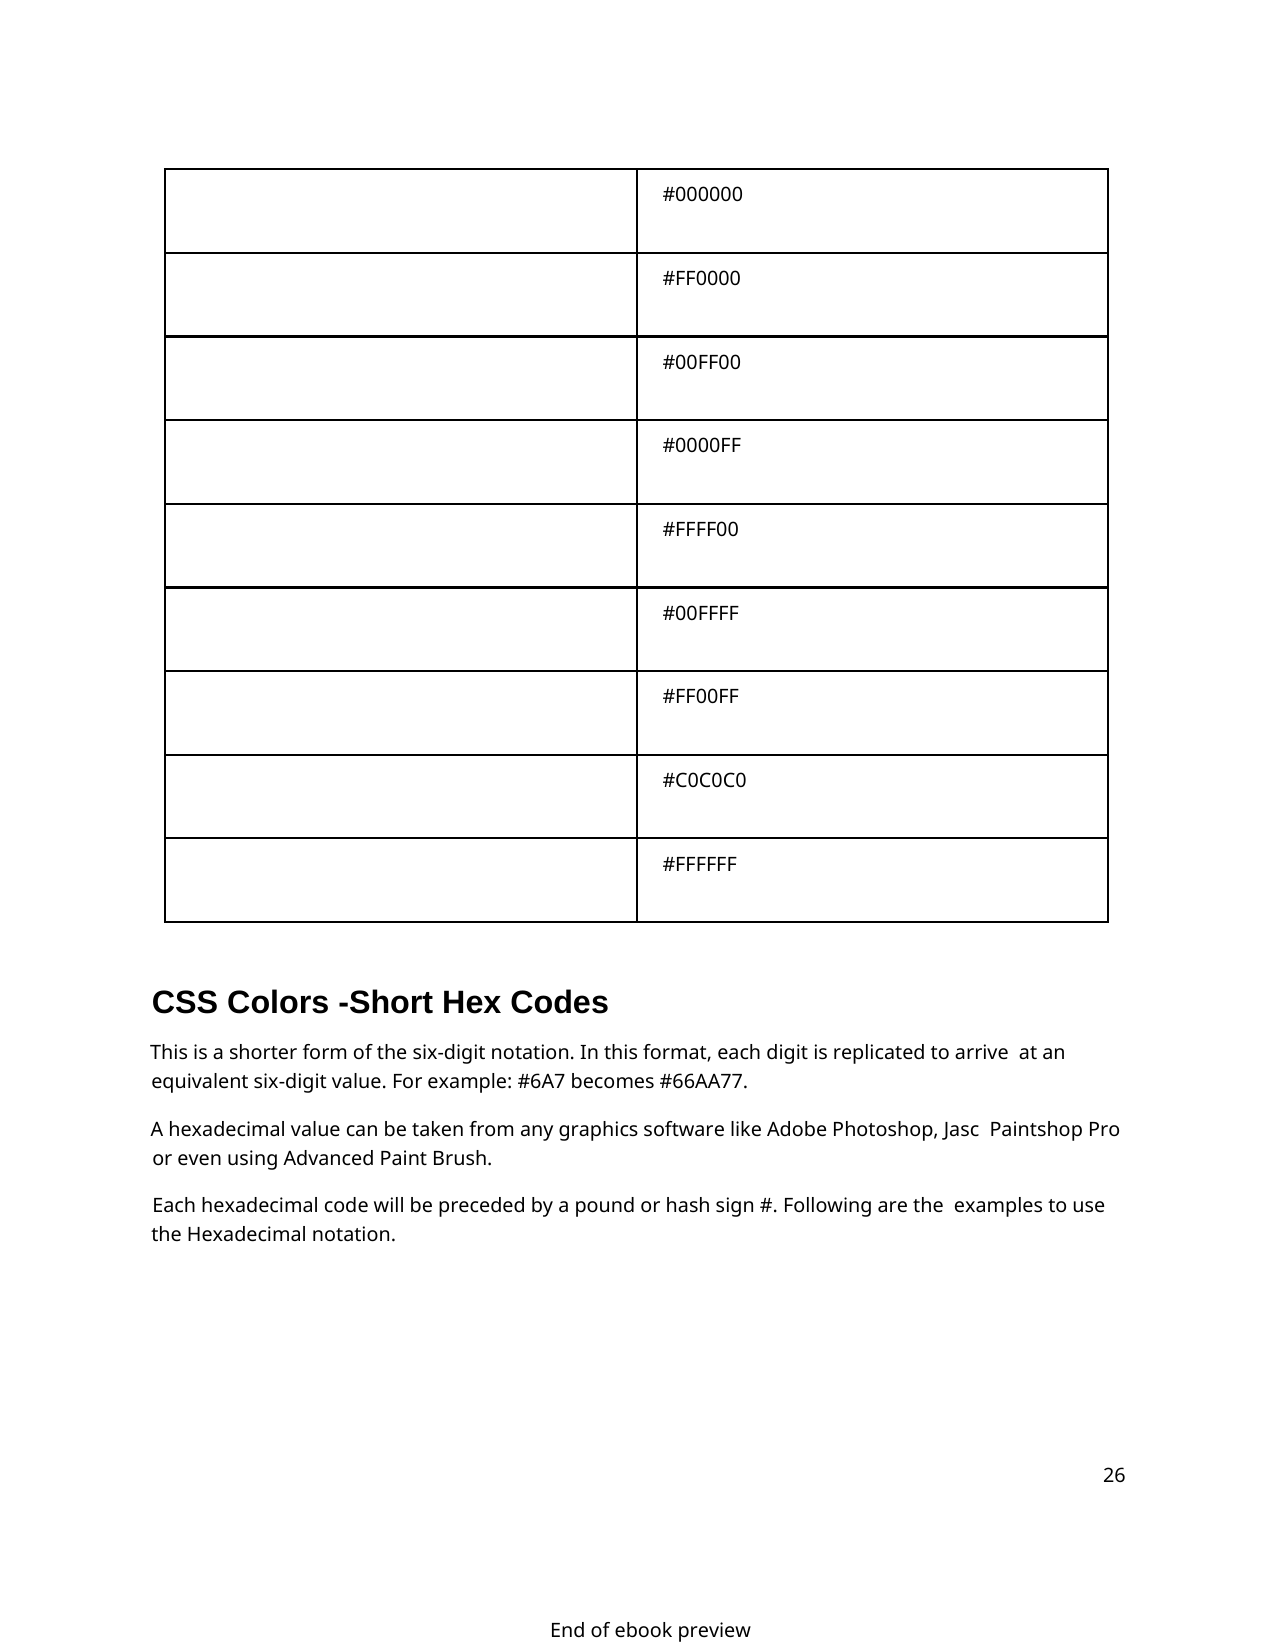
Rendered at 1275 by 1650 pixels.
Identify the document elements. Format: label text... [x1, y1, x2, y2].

picture [150, 58, 524, 169]
text This is a shorter form of the six-digit notation. In this format, each digit is replicated to arrive at an equivalent six-digit value. For example: #6A7 becomes #66AA77. [150, 1038, 1133, 1094]
table_cell [166, 338, 636, 419]
text A hexadecimal value can be taken from any graphics software like Adobe Photoshop, Jasc Paintshop Pro or even using Advanced Paint Brush. [150, 1115, 1132, 1171]
table_cell #FFFFFF [638, 839, 1107, 921]
text CSS Colors -Short Hex Codes [152, 983, 1133, 1021]
table_cell [166, 505, 636, 586]
table_cell #0000FF [638, 421, 1107, 503]
table_cell [166, 839, 636, 921]
table_cell [166, 756, 636, 837]
picture [150, 1507, 524, 1617]
table_cell [166, 421, 636, 503]
table_header [166, 170, 636, 252]
table_cell #FF0000 [638, 254, 1107, 335]
table_cell #FF00FF [638, 672, 1107, 754]
text Each hexadecimal code will be preceded by a pound or hash sign #. Following are the examples to use the Hexadecimal notation. [151, 1192, 1132, 1248]
table_cell [166, 589, 636, 670]
table_cell [166, 672, 636, 754]
table_cell #00FFFF [638, 589, 1107, 670]
table_cell #00FF00 [638, 338, 1107, 419]
table_cell #C0C0C0 [638, 756, 1107, 837]
table_header #000000 [638, 170, 1107, 252]
text 26 [0, 1461, 1125, 1488]
table_cell #FFFF00 [638, 505, 1107, 586]
table_cell [166, 254, 636, 335]
text End of ebook preview [0, 1617, 751, 1643]
